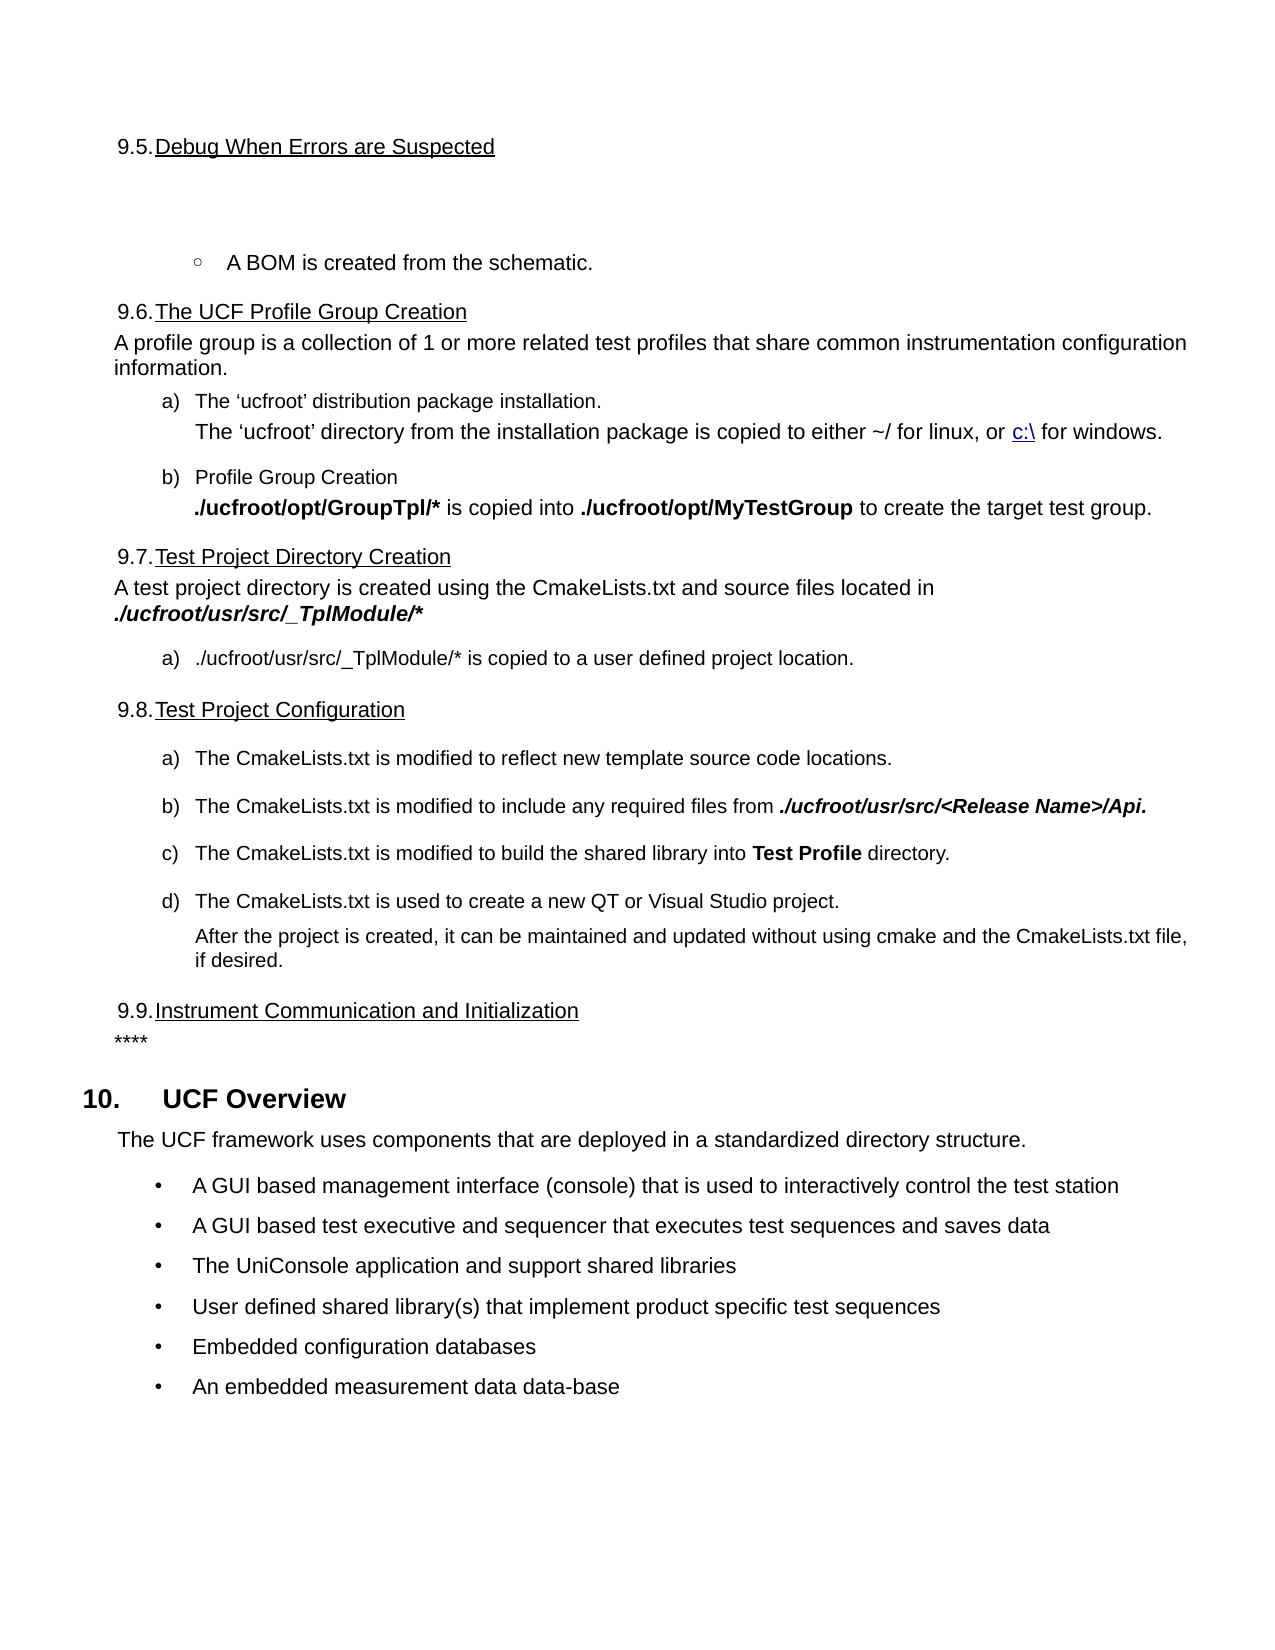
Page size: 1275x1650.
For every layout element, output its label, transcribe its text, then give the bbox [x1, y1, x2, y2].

subtitle UCF Overview [75, 1083, 1200, 1114]
subtitle Instrument Communication and Initialization [111, 998, 1200, 1024]
list Embedded configuration databases [154, 1334, 1200, 1359]
text After the project is created, it can be maintained and updated without using cmake and the CmakeLists.txt file, if desired. [195, 924, 1200, 971]
subtitle Test Project Configuration [111, 697, 1200, 722]
subtitle The CmakeLists.txt is used to create a new QT or Visual Studio project. [156, 889, 1200, 912]
subtitle The ‘ucfroot’ distribution package installation. [156, 389, 1200, 413]
subtitle Debug When Errors are Suspected [111, 133, 1200, 159]
list User defined shared library(s) that implement product specific test sequences [154, 1293, 1200, 1319]
subtitle ./ucfroot/usr/src/_TplModule/* is copied to a user defined project location. [156, 647, 1200, 670]
subtitle Test Project Directory Creation [111, 544, 1200, 569]
text ./ucfroot/opt/GroupTpl/* is copied into ./ucfroot/opt/MyTestGroup to create the target test group. [193, 495, 1200, 520]
text A test project directory is created using the CmakeLists.txt and source files located in ./ucfroot/usr/src/_TplModule/* [114, 575, 1200, 626]
subtitle The CmakeLists.txt is modified to include any required files from ./ucfroot/usr/src/<Release Name>/Api. [156, 794, 1200, 817]
subtitle Profile Group Creation [156, 465, 1200, 489]
subtitle The UCF Profile Group Creation [111, 299, 1200, 324]
text A profile group is a collection of 1 or more related test profiles that share common instrumentation configuration information. [114, 330, 1200, 380]
list A GUI based test executive and sequencer that executes test sequences and saves data [154, 1213, 1200, 1238]
list The UniConsole application and support shared libraries [154, 1253, 1200, 1278]
subtitle The CmakeLists.txt is modified to reflect new template source code locations. [156, 746, 1200, 770]
list An embedded measurement data data-base [154, 1374, 1200, 1399]
text **** [114, 1030, 1200, 1055]
list A BOM is created from the schematic. [189, 249, 1200, 275]
text The ‘ucfroot’ directory from the installation package is copied to either ~/ for linux, or c:\ for windows. [195, 419, 1200, 444]
list A GUI based management interface (console) that is used to interactively control the test station [154, 1173, 1200, 1198]
subtitle The CmakeLists.txt is modified to build the shared library into Test Profile directory. [156, 841, 1200, 865]
text The UCF framework uses components that are deployed in a standardized directory structure. [117, 1127, 1200, 1152]
